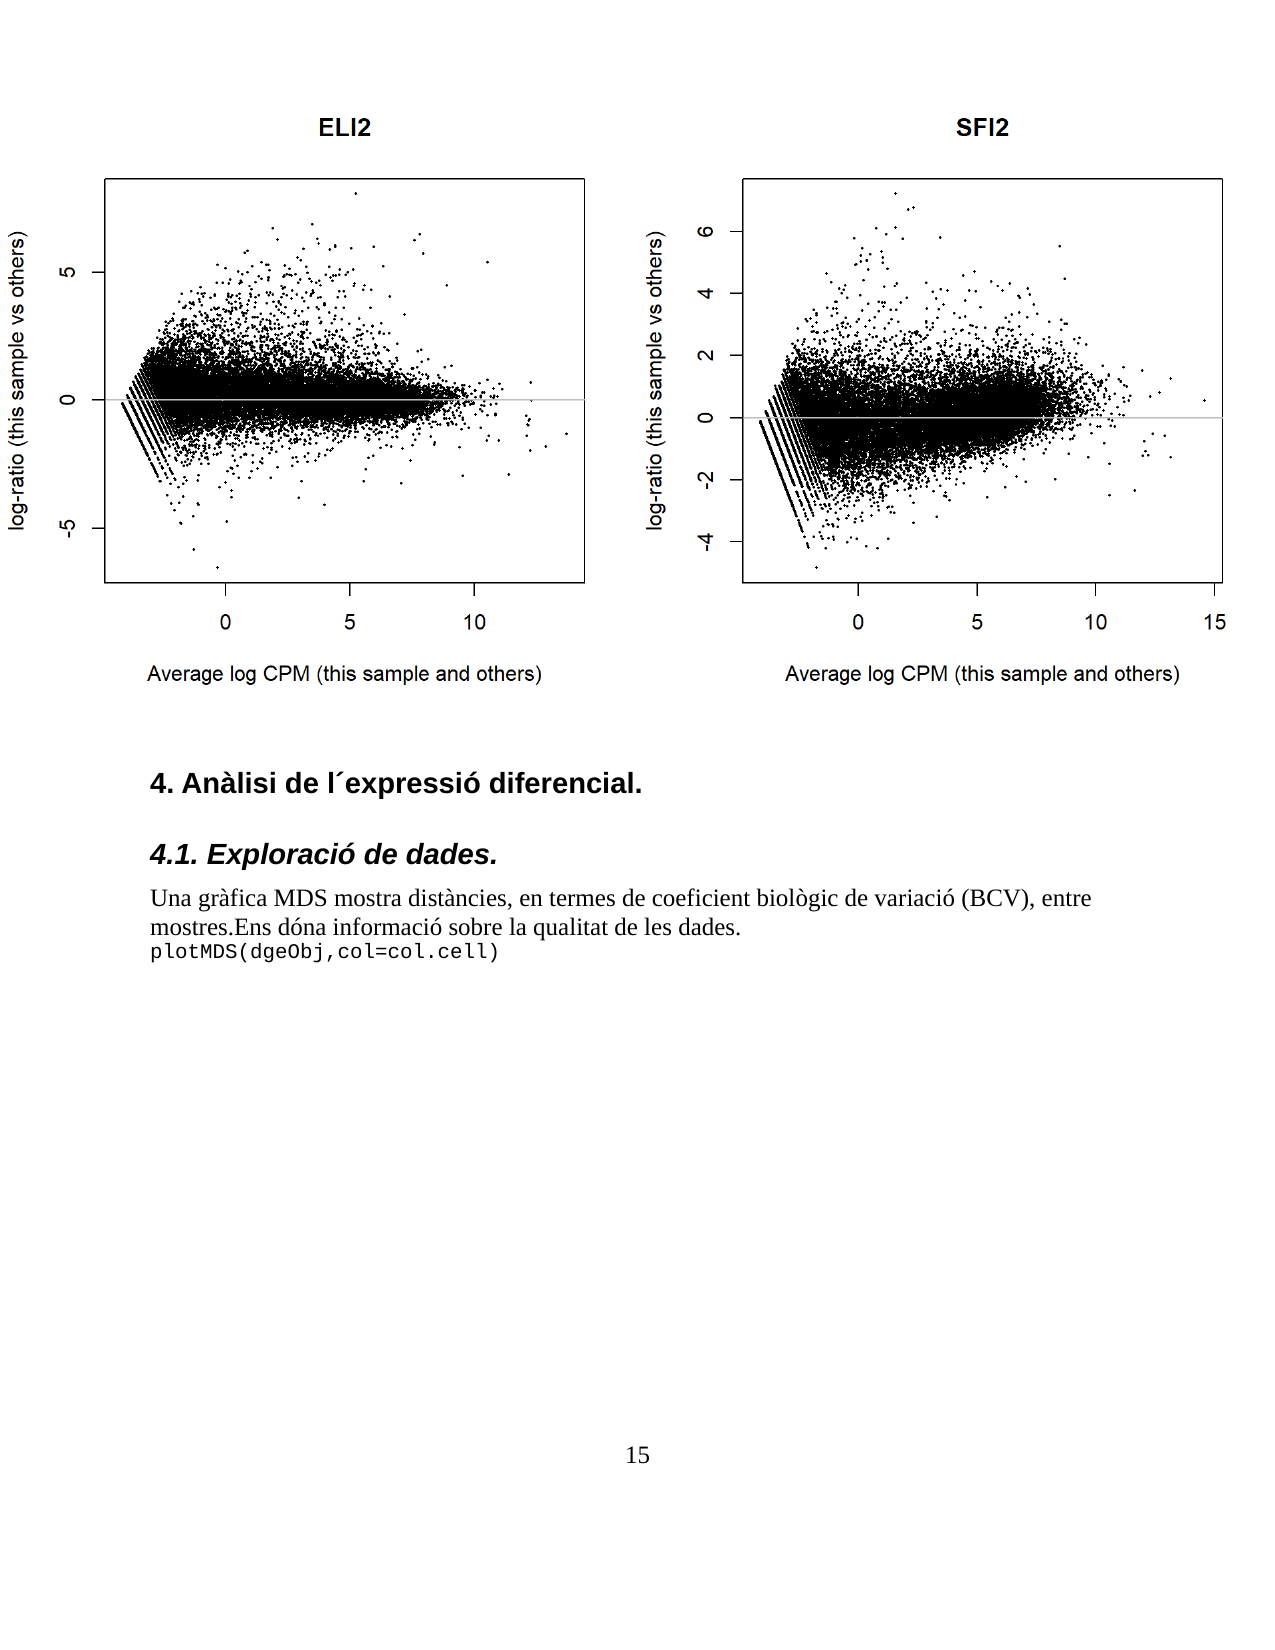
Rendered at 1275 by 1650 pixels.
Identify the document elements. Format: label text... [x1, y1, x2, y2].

text Una gràfica MDS mostra distàncies, en termes de coeficient biològic de variació (BCV), entre mostres.Ens dóna informació sobre la qualitat de les dades. [150, 883, 1125, 941]
subtitle 4. Anàlisi de l´expressió diferencial. [150, 766, 1125, 800]
subtitle 4.1. Exploració de dades. [150, 837, 1125, 871]
text plotMDS(dgeObj,col=col.cell) [150, 941, 1125, 964]
